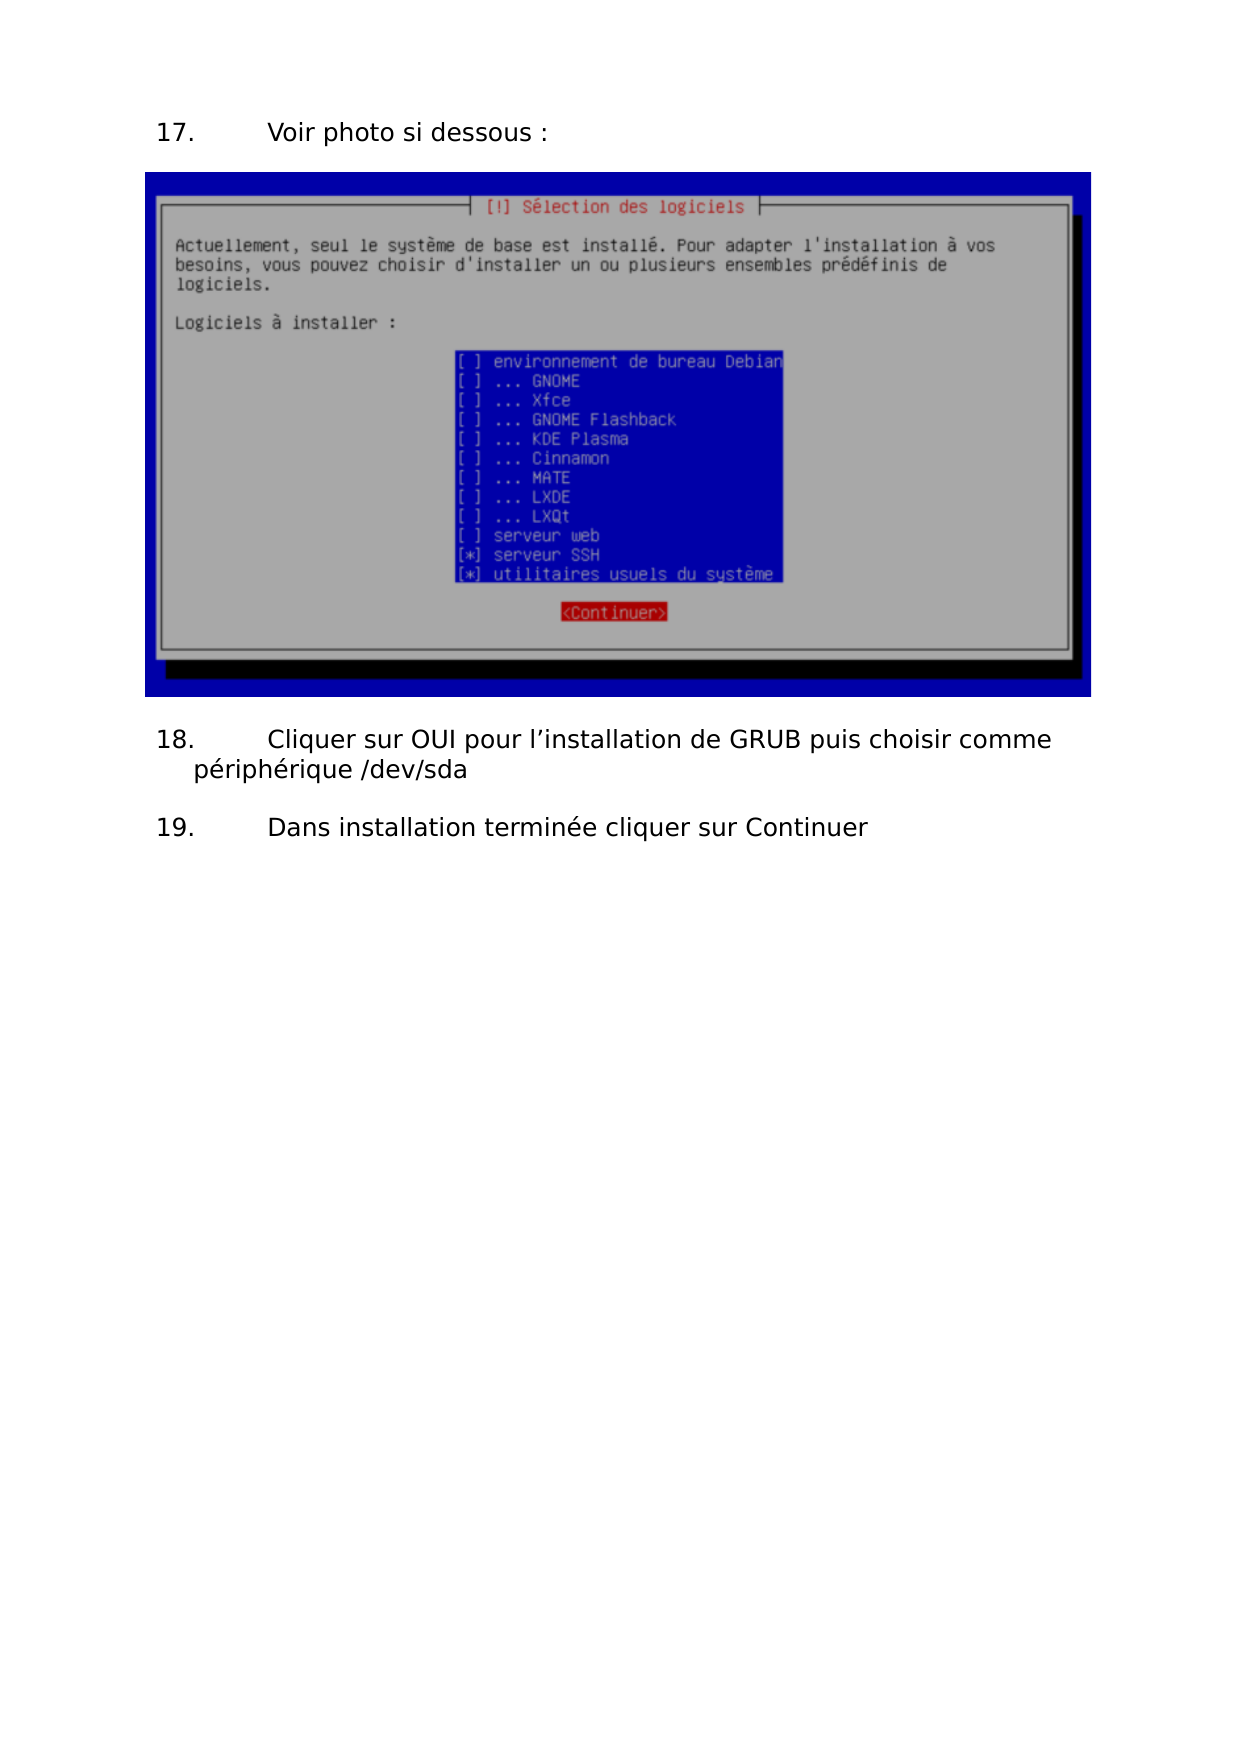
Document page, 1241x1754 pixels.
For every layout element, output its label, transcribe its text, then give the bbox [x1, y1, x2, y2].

list Cliquer sur OUI pour l’installation de GRUB puis choisir comme périphérique /dev/sda [156, 726, 1122, 784]
list Dans installation terminée cliquer sur Continuer [156, 813, 1122, 842]
picture [145, 172, 1092, 697]
list Voir photo si dessous : [156, 118, 1122, 147]
